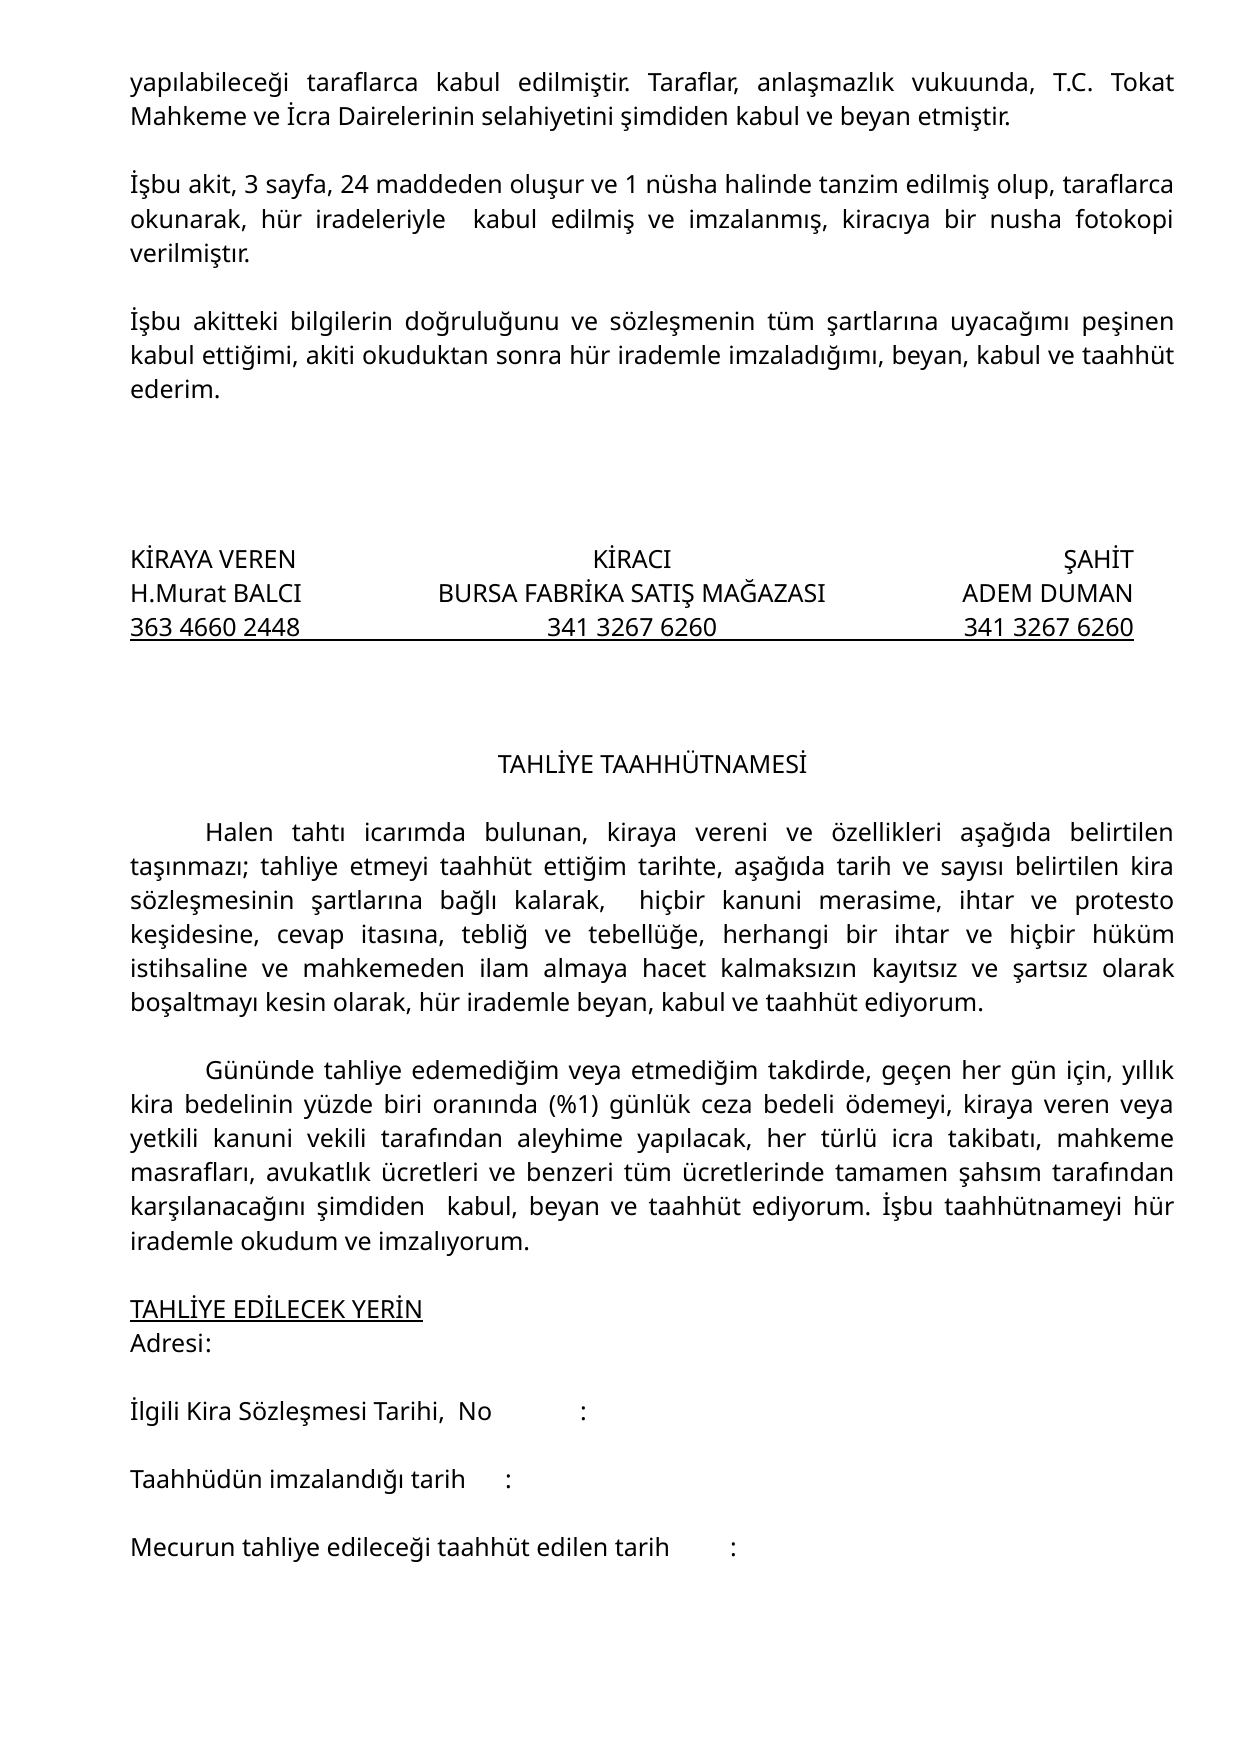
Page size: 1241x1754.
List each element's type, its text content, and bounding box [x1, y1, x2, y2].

text İşbu akitteki bilgilerin doğruluğunu ve sözleşmenin tüm şartlarına uyacağımı peşinen kabul ettiğimi, akiti okuduktan sonra hür irademle imzaladığımı, beyan, kabul ve taahhüt ederim. [130, 303, 1175, 406]
text Gününde tahliye edemediğim veya etmediğim takdirde, geçen her gün için, yıllık kira bedelinin yüzde biri oranında (%1) günlük ceza bedeli ödemeyi, kiraya veren veya yetkili kanuni vekili tarafından aleyhime yapılacak, her türlü icra takibatı, mahkeme masrafları, avukatlık ücretleri ve benzeri tüm ücretlerinde tamamen şahsım tarafından karşılanacağını şimdiden kabul, beyan ve taahhüt ediyorum. İşbu taahhütnameyi hür irademle okudum ve imzalıyorum. [130, 1053, 1175, 1257]
text TAHLİYE EDİLECEK YERİN [130, 1291, 1175, 1325]
text Adresi : [130, 1325, 1175, 1359]
list H.Murat BALCI BURSA FABRİKA SATIŞ MAĞAZASI ADEM DUMAN [130, 576, 1175, 610]
text Mecurun tahliye edileceği taahhüt edilen tarih : [130, 1530, 1175, 1564]
text TAHLİYE TAAHHÜTNAMESİ [130, 746, 1175, 780]
text 363 4660 2448 341 3267 6260 341 3267 6260 [130, 610, 1175, 678]
list İşbu akit, 3 sayfa, 24 maddeden oluşur ve 1 nüsha halinde tanzim edilmiş olup, taraflarca okunarak, hür iradeleriyle kabul edilmiş ve imzalanmış, kiracıya bir nusha fotokopi verilmiştır. [130, 167, 1175, 269]
list KİRAYA VEREN KİRACI ŞAHİT [130, 542, 1175, 576]
text Taahhüdün imzalandığı tarih : [130, 1462, 1175, 1496]
list yapılabileceği taraflarca kabul edilmiştir. Taraflar, anlaşmazlık vukuunda, T.C. Tokat Mahkeme ve İcra Dairelerinin selahiyetini şimdiden kabul ve beyan etmiştir. [130, 65, 1175, 133]
text Halen tahtı icarımda bulunan, kiraya vereni ve özellikleri aşağıda belirtilen taşınmazı; tahliye etmeyi taahhüt ettiğim tarihte, aşağıda tarih ve sayısı belirtilen kira sözleşmesinin şartlarına bağlı kalarak, hiçbir kanuni merasime, ihtar ve protesto keşidesine, cevap itasına, tebliğ ve tebellüğe, herhangi bir ihtar ve hiçbir hüküm istihsaline ve mahkemeden ilam almaya hacet kalmaksızın kayıtsız ve şartsız olarak boşaltmayı kesin olarak, hür irademle beyan, kabul ve taahhüt ediyorum. [130, 814, 1175, 1019]
text İlgili Kira Sözleşmesi Tarihi, No : [130, 1393, 1175, 1427]
